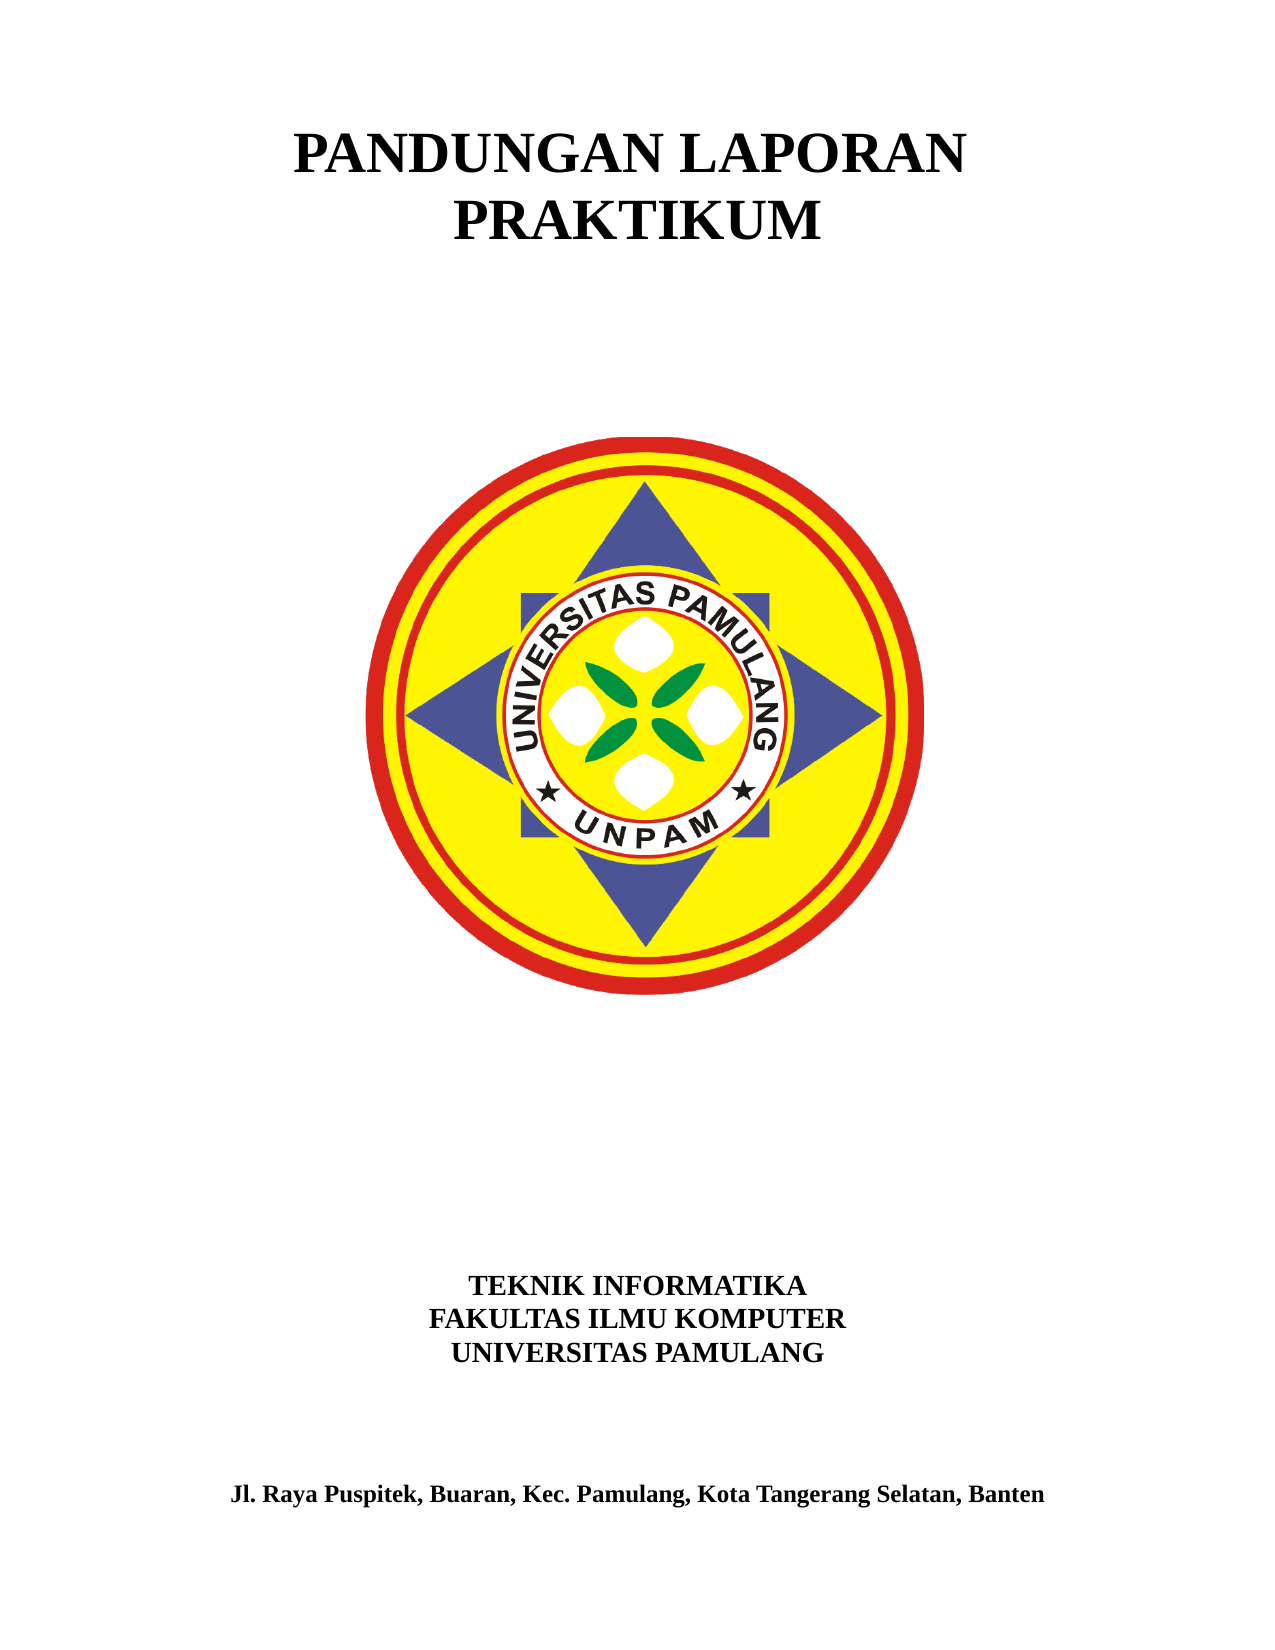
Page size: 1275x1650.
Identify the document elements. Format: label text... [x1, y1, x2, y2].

text FAKULTAS ILMU KOMPUTER [118, 1302, 1157, 1335]
text TEKNIK INFORMATIKA [118, 1268, 1157, 1302]
picture [365, 437, 924, 995]
text PANDUNGAN LAPORAN [118, 118, 1157, 185]
text UNIVERSITAS PAMULANG [118, 1335, 1157, 1369]
text PRAKTIKUM [118, 185, 1157, 252]
text Jl. Raya Puspitek, Buaran, Kec. Pamulang, Kota Tangerang Selatan, Banten [118, 1479, 1157, 1508]
